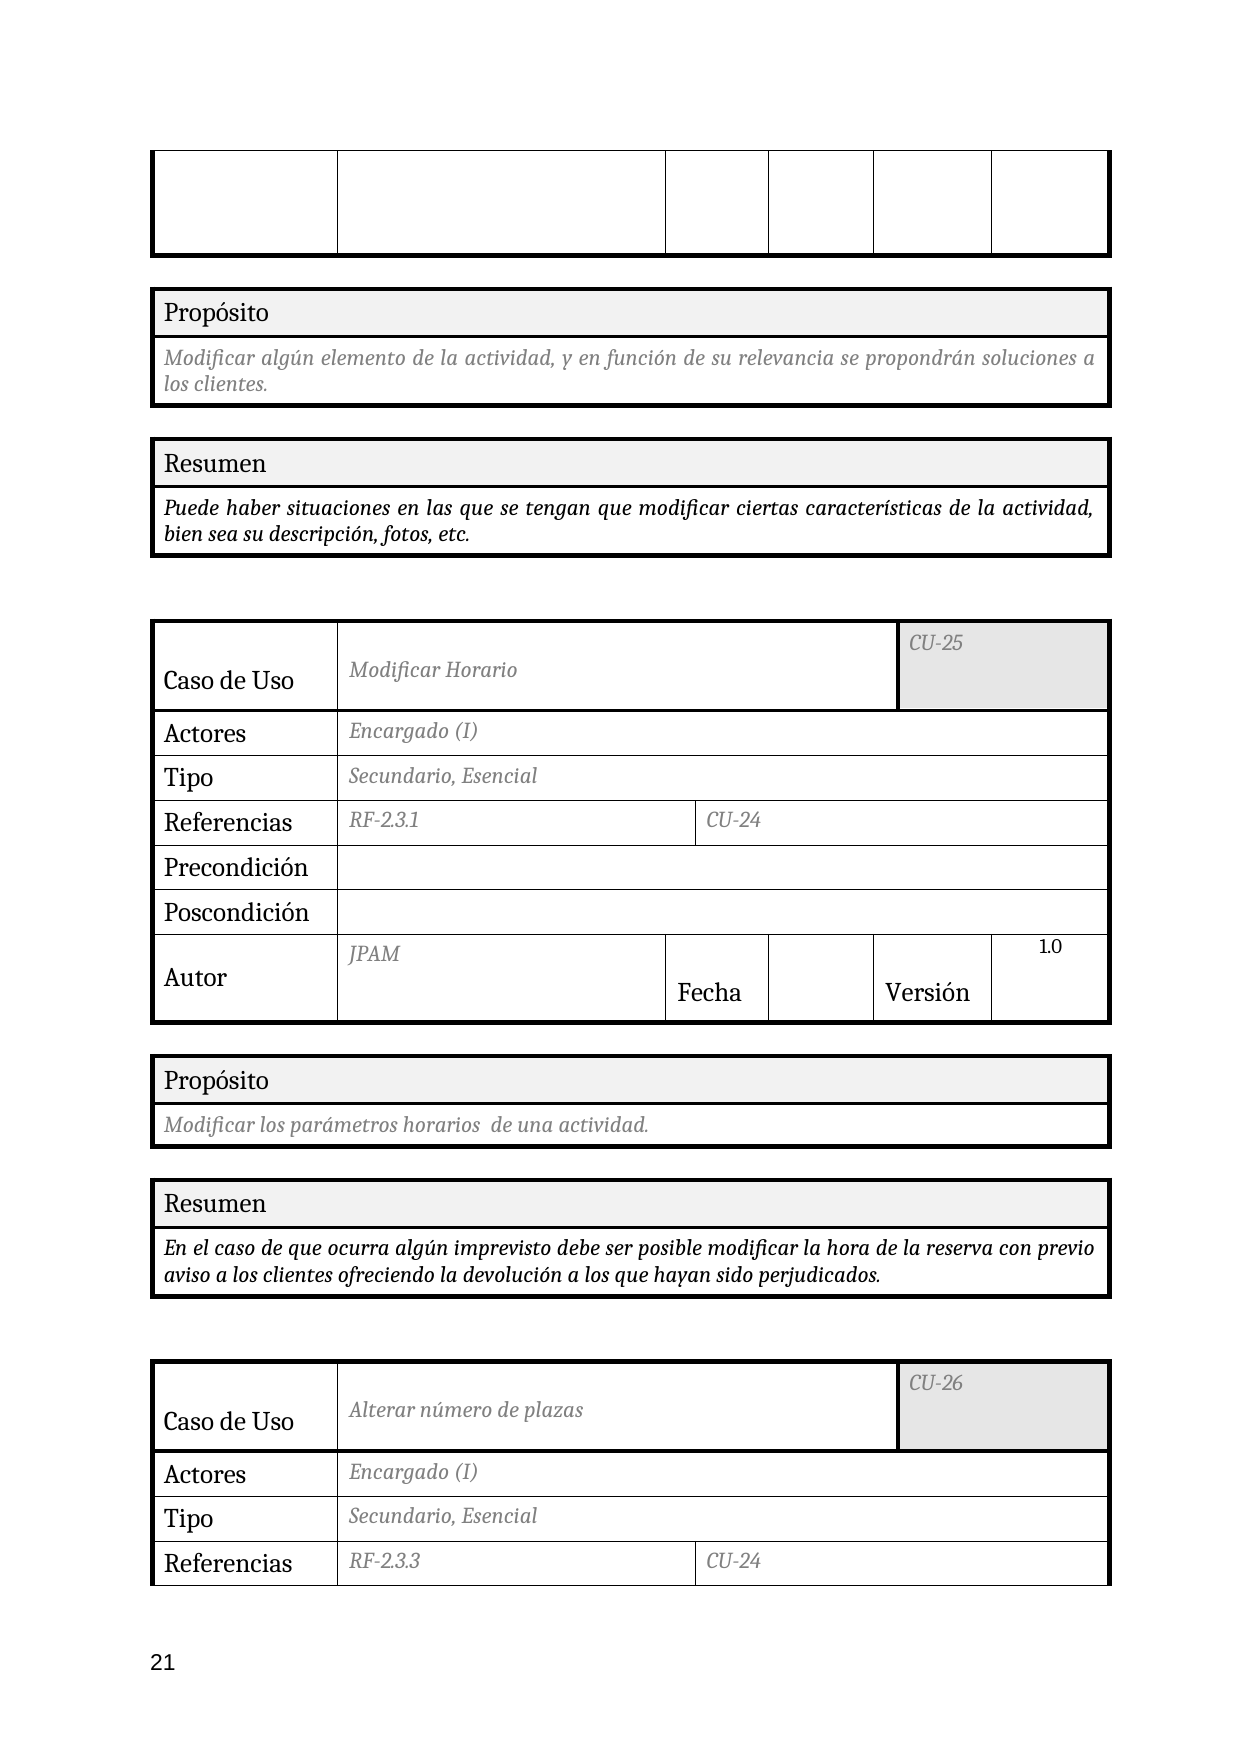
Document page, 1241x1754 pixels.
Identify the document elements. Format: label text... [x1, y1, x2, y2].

table_cell Poscondición [155, 890, 337, 934]
table_header Caso de Uso [155, 623, 337, 708]
table_cell Referencias [155, 1542, 337, 1585]
table_cell CU-24 [696, 1542, 1107, 1585]
table_cell RF-2.3.3 [338, 1542, 695, 1585]
table_header Resumen [155, 1182, 1107, 1226]
table_cell [769, 151, 873, 253]
table_header CU-25 [900, 623, 1107, 708]
table_cell Secundario, Esencial [338, 756, 1107, 800]
table_cell Encargado (I) [338, 1453, 1107, 1496]
table_cell Puede haber situaciones en las que se tengan que modificar ciertas características de la actividad, bien sea su descripción, fotos, etc. [155, 488, 1107, 553]
table_cell Autor [155, 935, 337, 1020]
table_cell Tipo [155, 1497, 337, 1541]
table_cell CU-24 [696, 801, 1107, 844]
table_cell [769, 935, 873, 1020]
table_cell [666, 151, 768, 253]
table_cell Tipo [155, 756, 337, 800]
table_cell Secundario, Esencial [338, 1497, 1107, 1541]
table_header Caso de Uso [155, 1364, 337, 1449]
table_cell [338, 846, 1107, 889]
table_cell Versión [874, 935, 991, 1020]
table_cell JPAM [338, 935, 665, 1020]
table_cell Actores [155, 1453, 337, 1496]
table_cell En el caso de que ocurra algún imprevisto debe ser posible modificar la hora de la reserva con previo aviso a los clientes ofreciendo la devolución a los que hayan sido perjudicados. [155, 1229, 1107, 1294]
table_cell [874, 151, 991, 253]
table_cell Referencias [155, 801, 337, 844]
table_cell Encargado (I) [338, 712, 1107, 755]
table_cell [992, 151, 1107, 253]
table_cell 1.0 [992, 935, 1107, 1020]
table_cell [338, 890, 1107, 934]
table_header Alterar número de plazas [338, 1364, 896, 1449]
table_cell [155, 151, 337, 253]
table_cell Actores [155, 712, 337, 755]
table_header CU-26 [900, 1364, 1107, 1449]
table_cell Fecha [666, 935, 768, 1020]
table_header Resumen [155, 441, 1107, 485]
table_cell [338, 151, 665, 253]
table_header Propósito [155, 291, 1107, 335]
table_cell Modificar los parámetros horarios de una actividad. [155, 1105, 1107, 1144]
table_cell Modificar algún elemento de la actividad, y en función de su relevancia se propondrán soluciones a los clientes. [155, 338, 1107, 403]
table_cell Precondición [155, 846, 337, 889]
table_cell RF-2.3.1 [338, 801, 695, 844]
table_header Propósito [155, 1058, 1107, 1102]
table_header Modificar Horario [338, 623, 896, 708]
